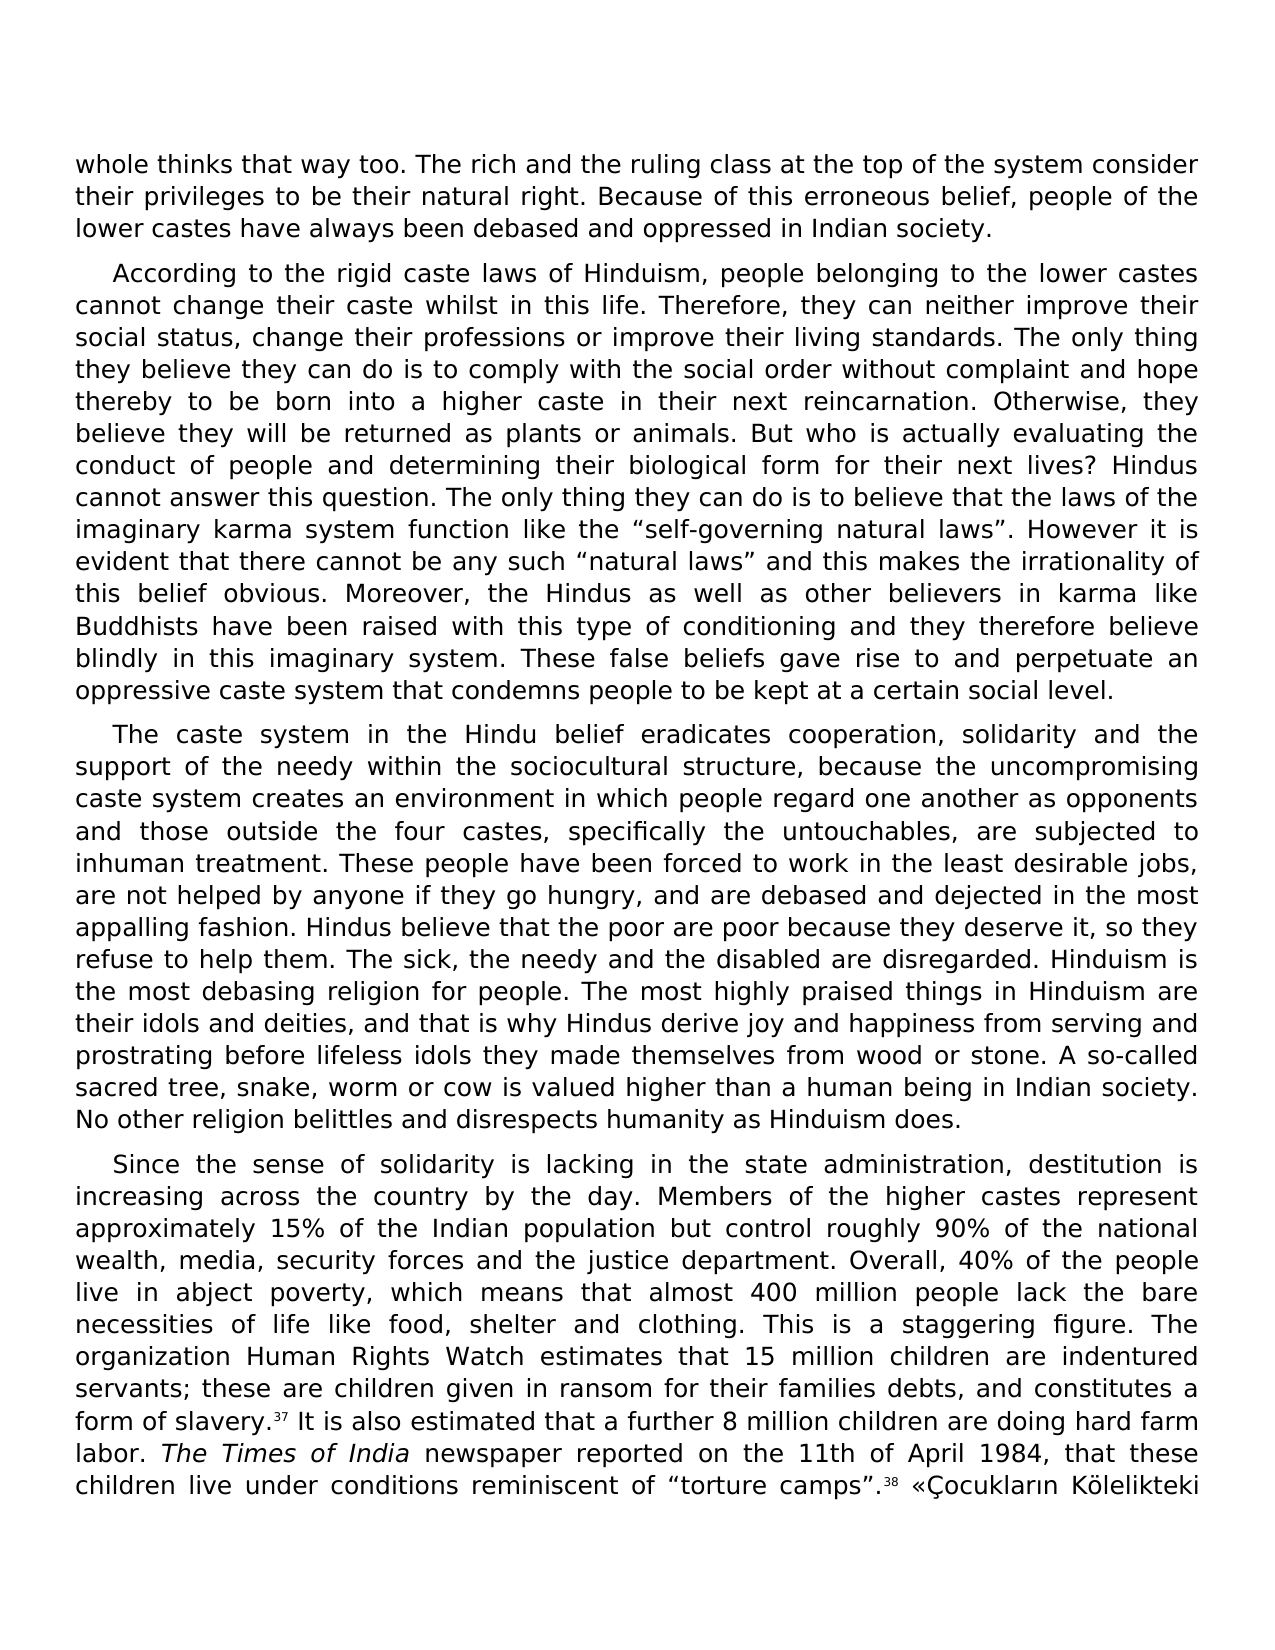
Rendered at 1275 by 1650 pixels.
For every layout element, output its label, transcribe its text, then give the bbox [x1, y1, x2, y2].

text Since the sense of solidarity is lacking in the state administration, destitution is increasing across the country by the day. Members of the higher castes represent approximately 15% of the Indian population but control roughly 90% of the national wealth, media, security forces and the justice department. Overall, 40% of the people live in abject poverty, which means that almost 400 million people lack the bare necessities of life like food, shelter and clothing. This is a staggering figure. The organization Human Rights Watch estimates that 15 million children are indentured servants; these are children given in ransom for their families debts, and constitutes a form of slavery.37 It is also estimated that a further 8 million children are doing hard farm labor. The Times of India newspaper reported on the 11th of April 1984, that these children live under conditions reminiscent of “torture camps”.38 «Çocukların Kölelikteki [75, 1150, 1200, 1500]
text According to the rigid caste laws of Hinduism, people belonging to the lower castes cannot change their caste whilst in this life. Therefore, they can neither improve their social status, change their professions or improve their living standards. The only thing they believe they can do is to comply with the social order without complaint and hope thereby to be born into a higher caste in their next reincarnation. Otherwise, they believe they will be returned as plants or animals. But who is actually evaluating the conduct of people and determining their biological form for their next lives? Hindus cannot answer this question. The only thing they can do is to believe that the laws of the imaginary karma system function like the “self-governing natural laws”. However it is evident that there cannot be any such “natural laws” and this makes the irrationality of this belief obvious. Moreover, the Hindus as well as other believers in karma like Buddhists have been raised with this type of conditioning and they therefore believe blindly in this imaginary system. These false beliefs gave rise to and perpetuate an oppressive caste system that condemns people to be kept at a certain social level. [75, 259, 1200, 705]
text whole thinks that way too. The rich and the ruling class at the top of the system consider their privileges to be their natural right. Because of this erroneous belief, people of the lower castes have always been debased and oppressed in Indian society. [75, 150, 1200, 243]
text The caste system in the Hindu belief eradicates cooperation, solidarity and the support of the needy within the sociocultural structure, because the uncompromising caste system creates an environment in which people regard one another as opponents and those outside the four castes, specifically the untouchables, are subjected to inhuman treatment. These people have been forced to work in the least desirable jobs, are not helped by anyone if they go hungry, and are debased and dejected in the most appalling fashion. Hindus believe that the poor are poor because they deserve it, so they refuse to help them. The sick, the needy and the disabled are disregarded. Hinduism is the most debasing religion for people. The most highly praised things in Hinduism are their idols and deities, and that is why Hindus derive joy and happiness from serving and prostrating before lifeless idols they made themselves from wood or stone. A so-called sacred tree, snake, worm or cow is valued higher than a human being in Indian society. No other religion belittles and disrespects humanity as Hinduism does. [75, 720, 1200, 1134]
